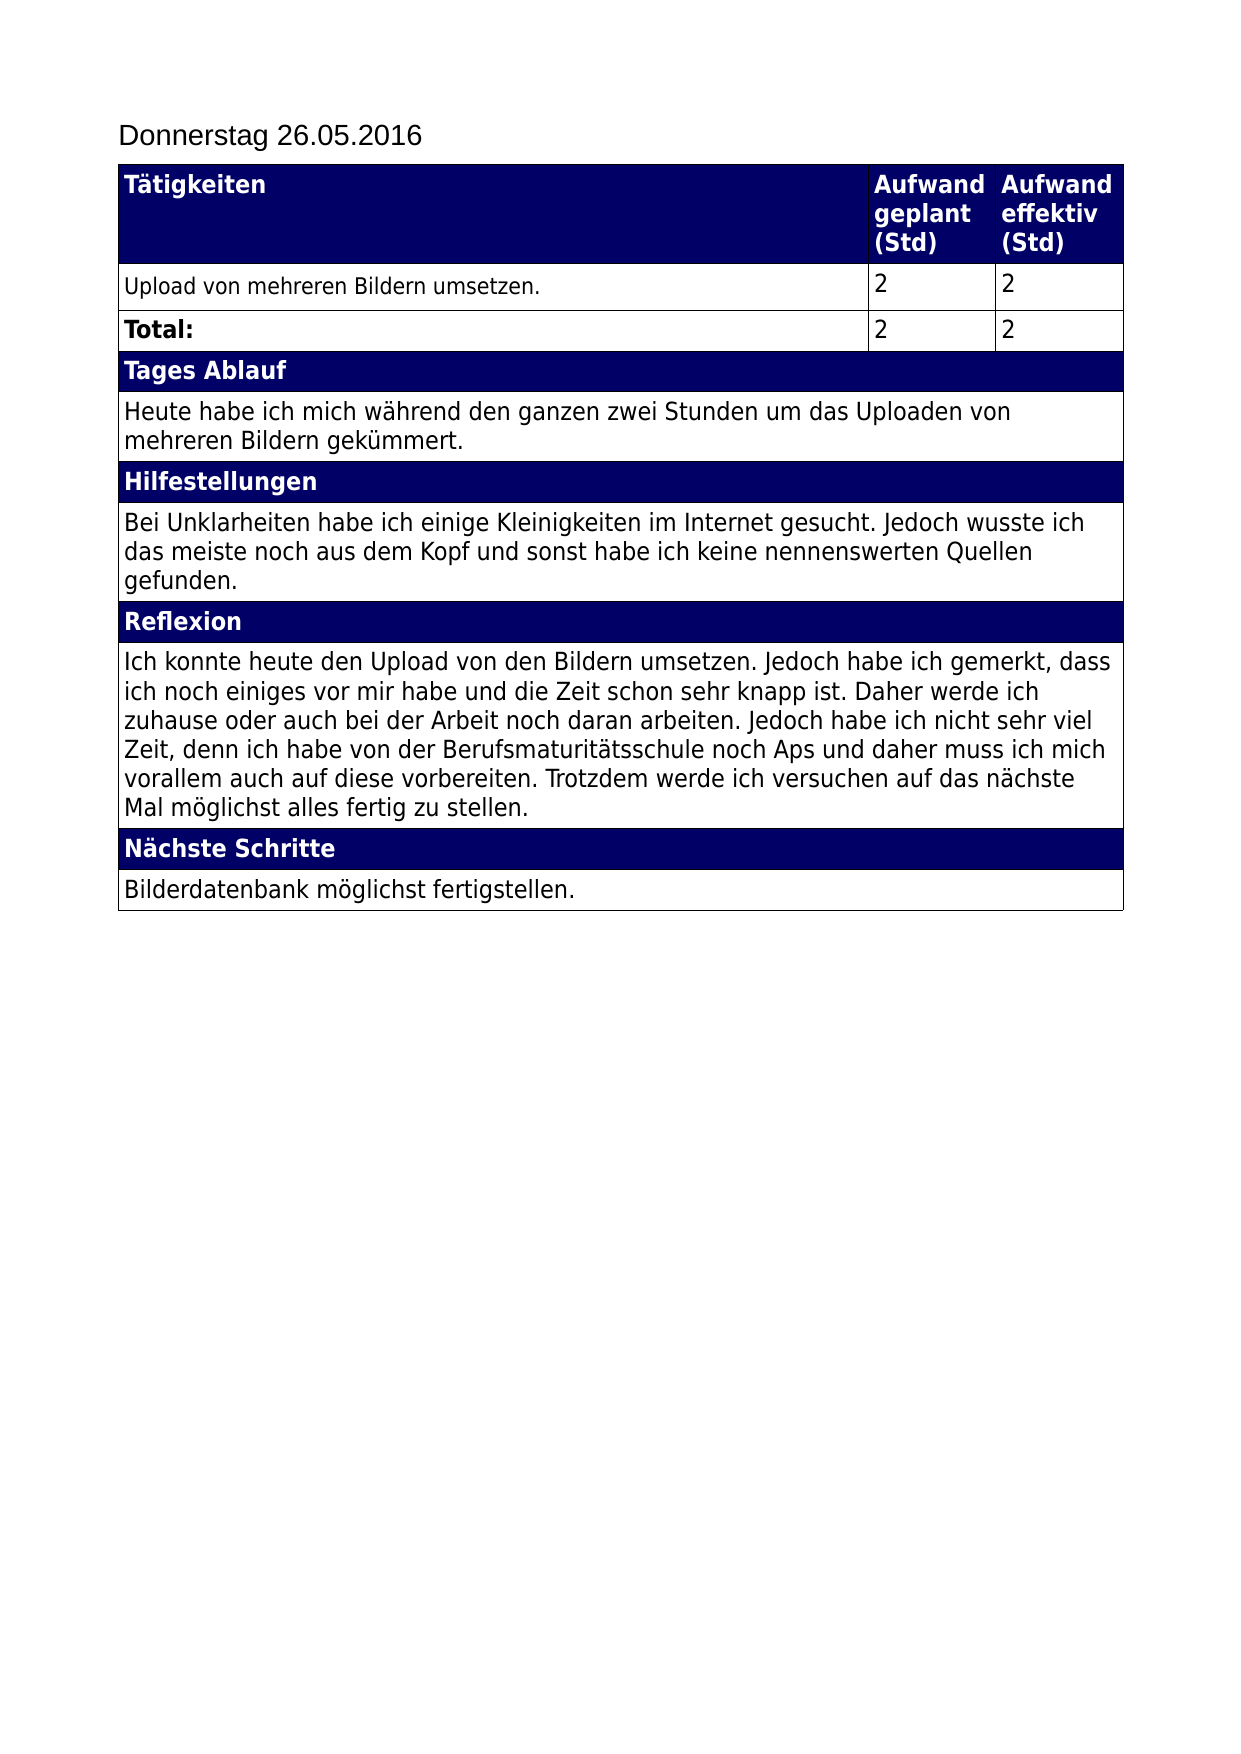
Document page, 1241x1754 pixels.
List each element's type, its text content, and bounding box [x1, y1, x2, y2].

table_cell 2 [869, 264, 995, 310]
table_cell Reflexion [119, 602, 1123, 642]
table_cell Tages Ablauf [119, 352, 1123, 391]
table_cell Total: [119, 311, 868, 351]
table_cell Hilfestellungen [119, 462, 1123, 502]
subtitle Donnerstag 26.05.2016 [118, 118, 1122, 152]
table_cell 2 [996, 264, 1123, 310]
table_cell Ich konnte heute den Upload von den Bildern umsetzen. Jedoch habe ich gemerkt, dass ich noch einiges vor mir habe und die Zeit schon sehr knapp ist. Daher werde ich zuhause oder auch bei der Arbeit noch daran arbeiten. Jedoch habe ich nicht sehr viel Zeit, denn ich habe von der Berufsmaturitätsschule noch Aps und daher muss ich mich vorallem auch auf diese vorbereiten. Trotzdem werde ich versuchen auf das nächste Mal möglichst alles fertig zu stellen. [119, 643, 1123, 828]
table_header Aufwand effektiv (Std) [996, 165, 1123, 263]
table_cell Nächste Schritte [119, 829, 1123, 869]
table_cell 2 [869, 311, 995, 351]
table_cell Upload von mehreren Bildern umsetzen. [119, 264, 868, 310]
table_cell Heute habe ich mich während den ganzen zwei Stunden um das Uploaden von mehreren Bildern gekümmert. [119, 392, 1123, 461]
table_header Tätigkeiten [119, 165, 868, 263]
table_cell 2 [996, 311, 1123, 351]
table_header Aufwand geplant (Std) [869, 165, 995, 263]
table_cell Bilderdatenbank möglichst fertigstellen. [119, 870, 1123, 910]
table_cell Bei Unklarheiten habe ich einige Kleinigkeiten im Internet gesucht. Jedoch wusste ich das meiste noch aus dem Kopf und sonst habe ich keine nennenswerten Quellen gefunden. [119, 503, 1123, 601]
